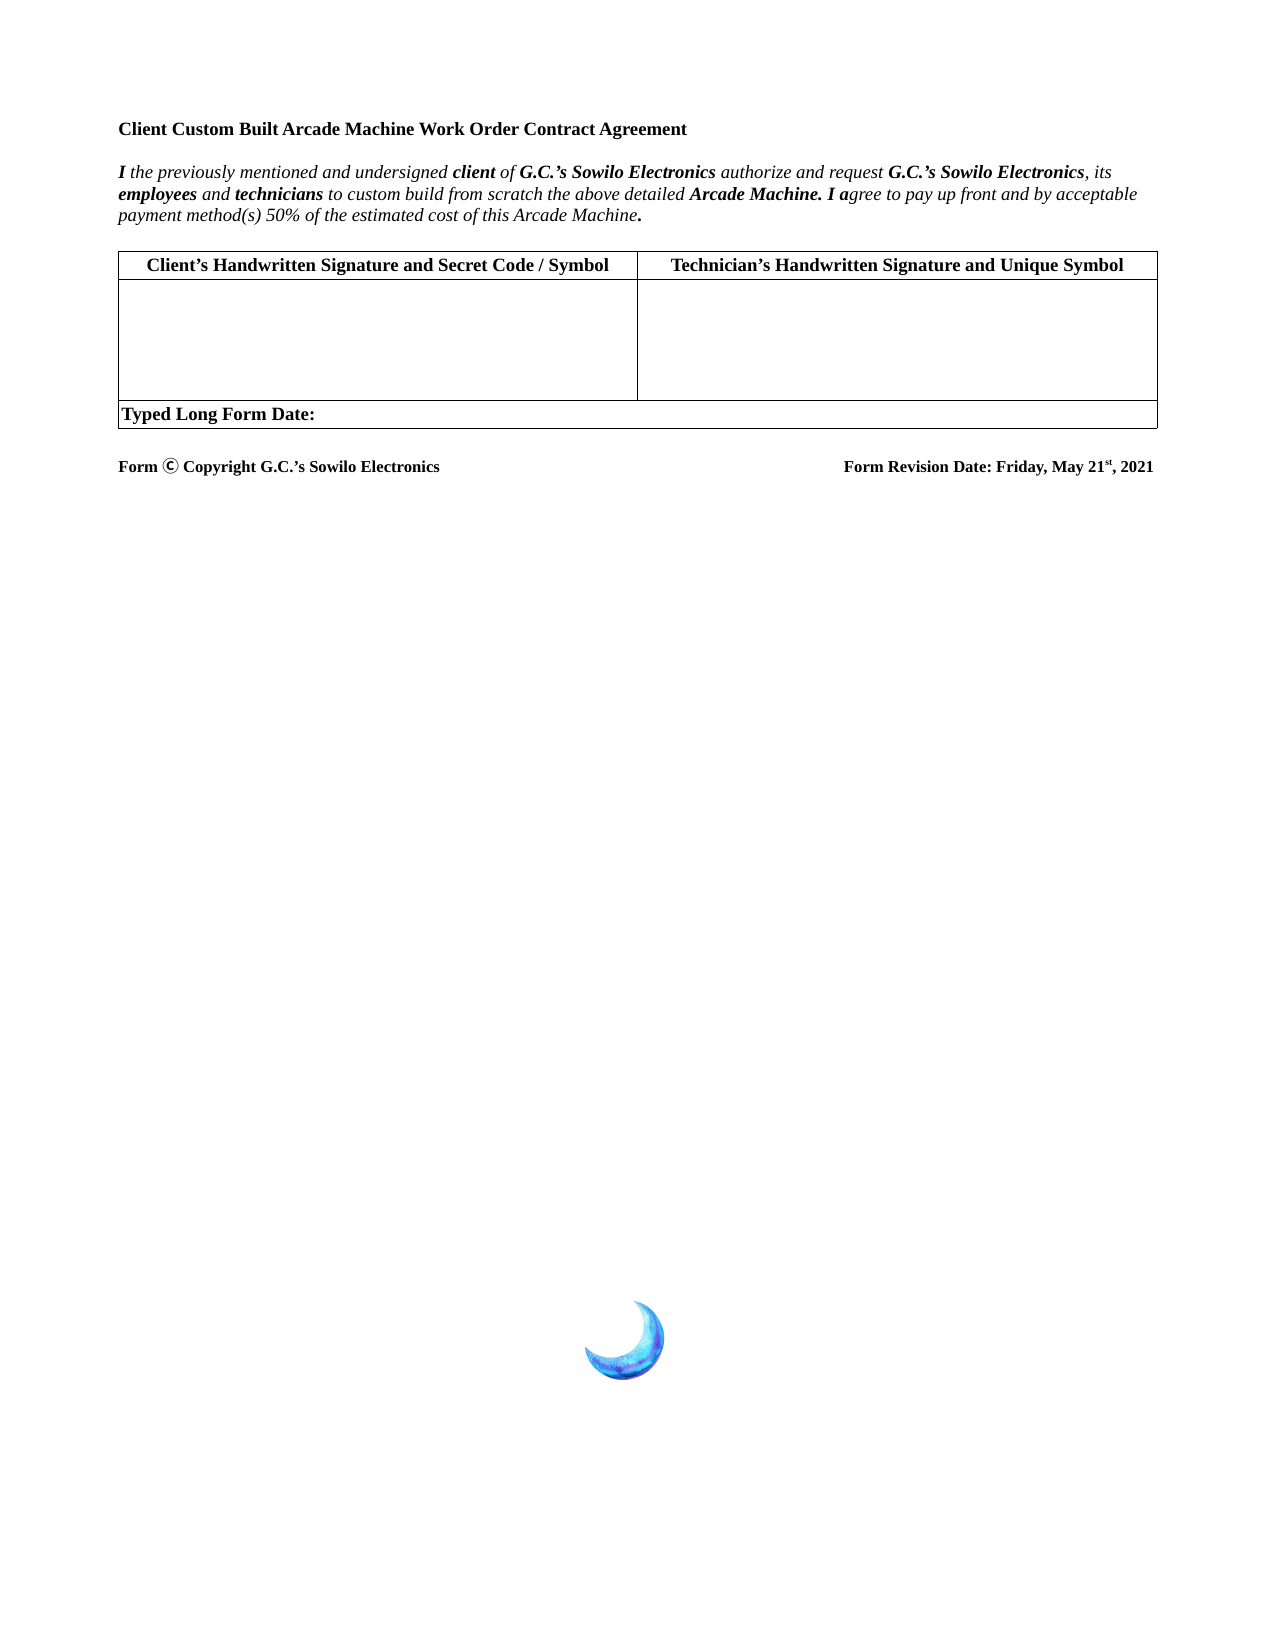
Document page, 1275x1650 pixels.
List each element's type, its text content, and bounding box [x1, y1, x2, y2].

text I the previously mentioned and undersigned client of G.C.’s Sowilo Electronics authorize and request G.C.’s Sowilo Electronics, its employees and technicians to custom build from scratch the above detailed Arcade Machine. I agree to pay up front and by acceptable payment method(s) 50% of the estimated cost of this Arcade Machine. [118, 161, 1157, 226]
table_cell [638, 280, 1157, 400]
table_header Typed Long Form Date: [119, 401, 1157, 428]
table_cell [119, 280, 637, 400]
table_header Client’s Handwritten Signature and Secret Code / Symbol [119, 252, 637, 279]
text Form Ⓒ Copyright G.C.’s Sowilo Electronics Form Revision Date: Friday, May 21st, 2021 [118, 457, 1157, 476]
picture [575, 1290, 675, 1391]
text Client Custom Built Arcade Machine Work Order Contract Agreement [118, 118, 1157, 140]
table_header Technician’s Handwritten Signature and Unique Symbol [638, 252, 1157, 279]
